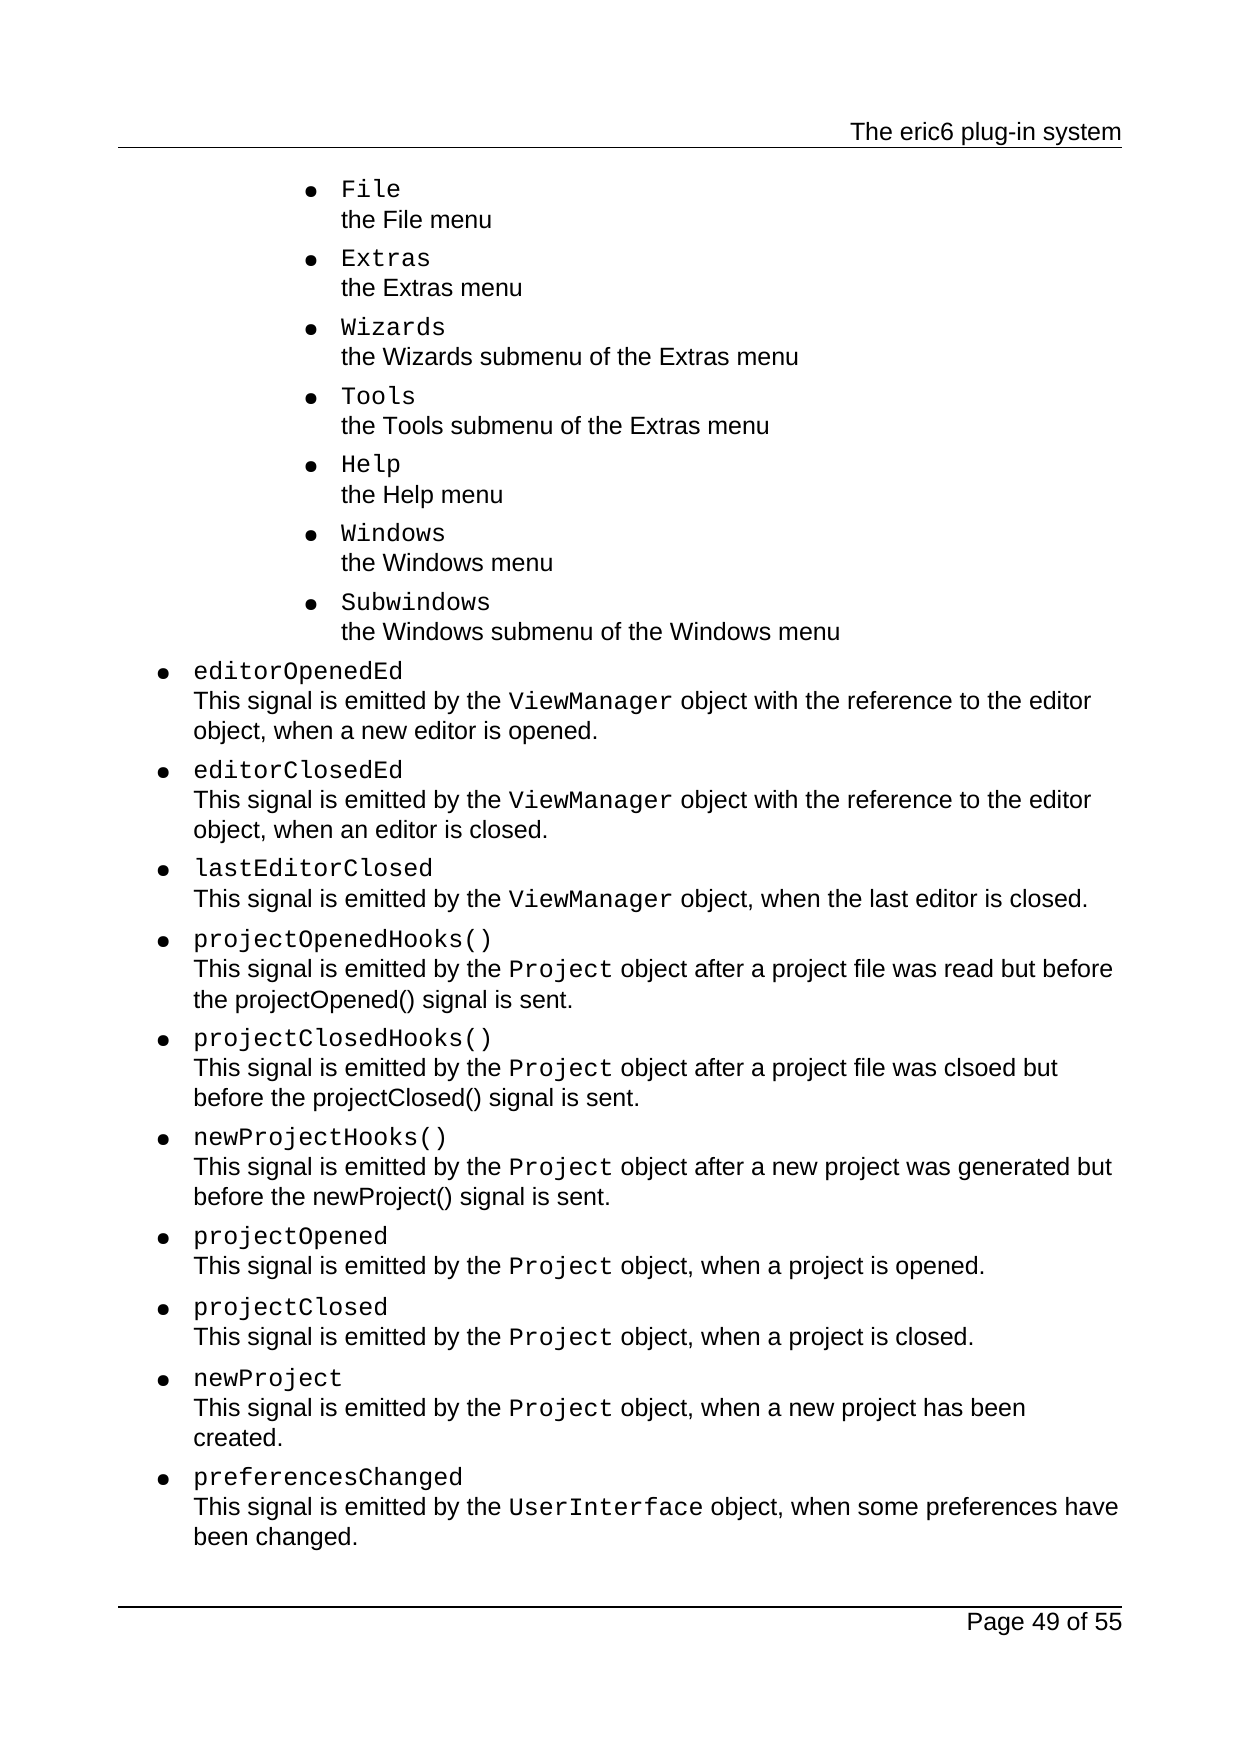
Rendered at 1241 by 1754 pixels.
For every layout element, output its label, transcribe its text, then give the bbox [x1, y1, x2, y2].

list newProject This signal is emitted by the Project object, when a new project has been created. [156, 1365, 1122, 1452]
list File the File menu [303, 177, 1122, 233]
list lastEditorClosed This signal is emitted by the ViewManager object, when the last editor is closed. [156, 856, 1122, 914]
list projectOpened This signal is emitted by the Project object, when a project is opened. [156, 1223, 1122, 1282]
list projectClosed This signal is emitted by the Project object, when a project is closed. [156, 1294, 1122, 1353]
list Subwindows the Windows submenu of the Windows menu [303, 589, 1122, 646]
list preferencesChanged This signal is emitted by the UserInterface object, when some preferences have been changed. [156, 1464, 1122, 1551]
list Windows the Windows menu [303, 521, 1122, 577]
list Help the Help menu [303, 452, 1122, 508]
list editorOpenedEd This signal is emitted by the ViewManager object with the reference to the editor object, when a new editor is opened. [156, 658, 1122, 745]
list projectOpenedHooks() This signal is emitted by the Project object after a project file was read but before the projectOpened() signal is sent. [156, 927, 1122, 1013]
list projectClosedHooks() This signal is emitted by the Project object after a project file was clsoed but before the projectClosed() signal is sent. [156, 1026, 1122, 1112]
list editorClosedEd This signal is emitted by the ViewManager object with the reference to the editor object, when an editor is closed. [156, 757, 1122, 843]
list Extras the Extras menu [303, 246, 1122, 302]
list Wizards the Wizards submenu of the Extras menu [303, 314, 1122, 371]
list Tools the Tools submenu of the Extras menu [303, 383, 1122, 439]
list newProjectHooks() This signal is emitted by the Project object after a new project was generated but before the newProject() signal is sent. [156, 1125, 1122, 1211]
